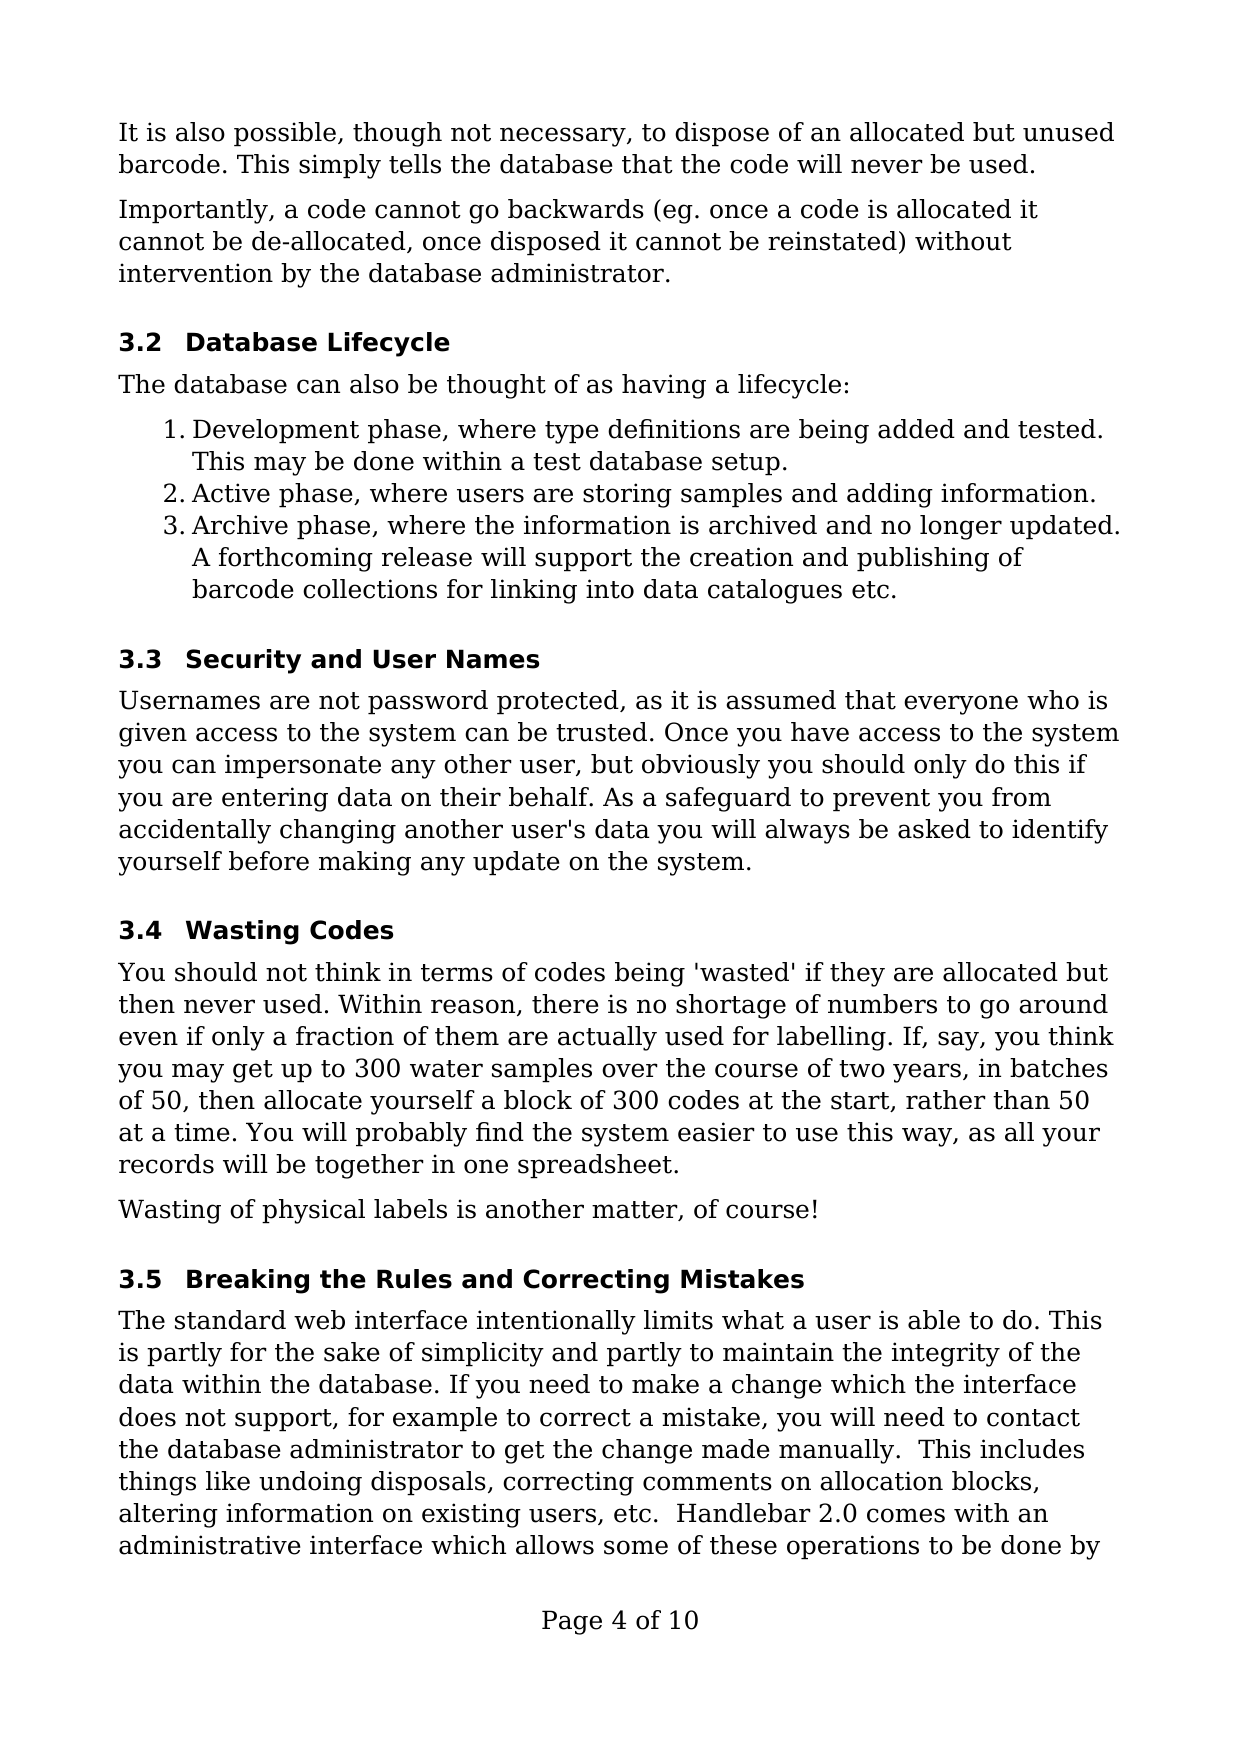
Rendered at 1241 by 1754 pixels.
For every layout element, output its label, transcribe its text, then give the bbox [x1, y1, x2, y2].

text Importantly, a code cannot go backwards (eg. once a code is allocated it cannot be de-allocated, once disposed it cannot be reinstated) without intervention by the database administrator. [118, 195, 1122, 288]
text You should not think in terms of codes being 'wasted' if they are allocated but then never used. Within reason, there is no shortage of numbers to go around even if only a fraction of them are actually used for labelling. If, say, you think you may get up to 300 water samples over the course of two years, in batches of 50, then allocate yourself a block of 300 codes at the start, rather than 50 at a time. You will probably find the system easier to use this way, as all your records will be together in one spreadsheet. [118, 958, 1122, 1180]
text It is also possible, though not necessary, to dispose of an allocated but unused barcode. This simply tells the database that the code will never be used. [118, 118, 1122, 179]
text Usernames are not password protected, as it is assumed that everyone who is given access to the system can be trusted. Once you have access to the system you can impersonate any other user, but obviously you should only do this if you are entering data on their behalf. As a safeguard to prevent you from accidentally changing another user's data you will always be asked to identify yourself before making any update on the system. [118, 686, 1122, 876]
text Wasting of physical labels is another matter, of course! [118, 1195, 1122, 1224]
subtitle Security and User Names [118, 645, 1122, 674]
text The database can also be thought of as having a lifecycle: [118, 370, 1122, 399]
subtitle Wasting Codes [118, 916, 1122, 946]
text The standard web interface intentionally limits what a user is able to do. This is partly for the sake of simplicity and partly to maintain the integrity of the data within the database. If you need to make a change which the interface does not support, for example to correct a mistake, you will need to contact the database administrator to get the change made manually. This includes things like undoing disposals, correcting comments on allocation blocks, altering information on existing users, etc. Handlebar 2.0 comes with an administrative interface which allows some of these operations to be done by [118, 1306, 1122, 1560]
list Active phase, where users are storing samples and adding information. [162, 479, 1122, 508]
subtitle Breaking the Rules and Correcting Mistakes [118, 1265, 1122, 1294]
subtitle Database Lifecycle [118, 328, 1122, 358]
list Development phase, where type definitions are being added and tested. This may be done within a test database setup. [162, 415, 1122, 476]
list Archive phase, where the information is archived and no longer updated. A forthcoming release will support the creation and publishing of barcode collections for linking into data catalogues etc. [162, 511, 1122, 604]
